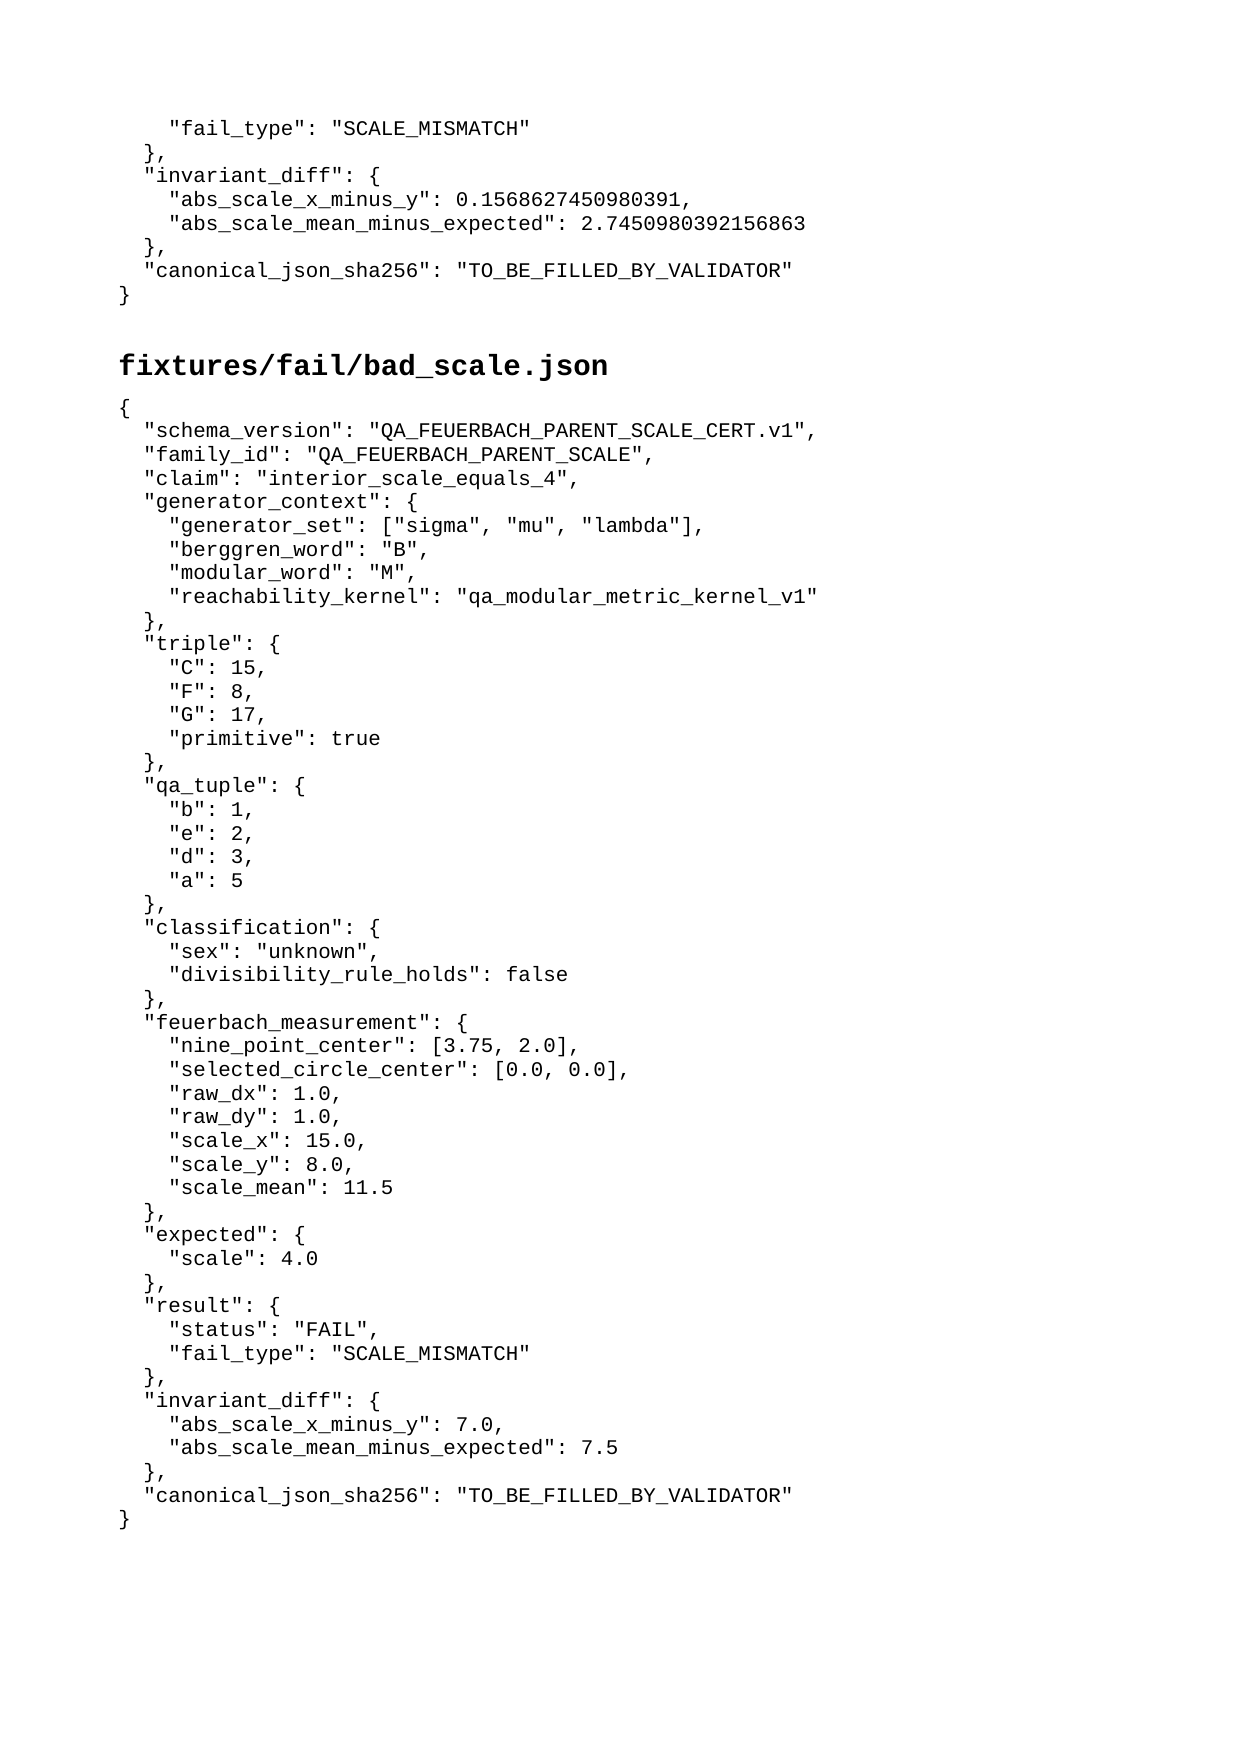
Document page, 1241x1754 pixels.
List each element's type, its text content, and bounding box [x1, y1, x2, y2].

text }, [118, 752, 1122, 775]
text "generator_set": ["sigma", "mu", "lambda"], [118, 515, 1122, 539]
text }, [118, 1201, 1122, 1224]
subtitle fixtures/fail/bad_scale.json [118, 351, 1122, 384]
text "abs_scale_mean_minus_expected": 7.5 [118, 1437, 1122, 1461]
text "nine_point_center": [3.75, 2.0], [118, 1035, 1122, 1059]
text "F": 8, [118, 681, 1122, 704]
text } [118, 1508, 1122, 1532]
text }, [118, 893, 1122, 917]
text "e": 2, [118, 822, 1122, 846]
text "schema_version": "QA_FEUERBACH_PARENT_SCALE_CERT.v1", [118, 421, 1122, 444]
text "generator_context": { [118, 491, 1122, 515]
text "family_id": "QA_FEUERBACH_PARENT_SCALE", [118, 444, 1122, 468]
text "sex": "unknown", [118, 941, 1122, 964]
text "selected_circle_center": [0.0, 0.0], [118, 1059, 1122, 1083]
text } [118, 284, 1122, 307]
text "feuerbach_measurement": { [118, 1012, 1122, 1035]
text }, [118, 610, 1122, 633]
text "fail_type": "SCALE_MISMATCH" [118, 118, 1122, 142]
text }, [118, 1272, 1122, 1295]
text }, [118, 236, 1122, 260]
text "abs_scale_mean_minus_expected": 2.7450980392156863 [118, 213, 1122, 236]
text "invariant_diff": { [118, 165, 1122, 189]
text "scale_y": 8.0, [118, 1153, 1122, 1177]
text "modular_word": "M", [118, 562, 1122, 586]
text "abs_scale_x_minus_y": 0.1568627450980391, [118, 189, 1122, 213]
text }, [118, 1461, 1122, 1484]
text "scale_mean": 11.5 [118, 1177, 1122, 1201]
text "b": 1, [118, 799, 1122, 822]
text "canonical_json_sha256": "TO_BE_FILLED_BY_VALIDATOR" [118, 260, 1122, 284]
text "expected": { [118, 1224, 1122, 1248]
text }, [118, 142, 1122, 165]
text "qa_tuple": { [118, 775, 1122, 799]
text "d": 3, [118, 846, 1122, 870]
text "primitive": true [118, 728, 1122, 752]
text "scale": 4.0 [118, 1248, 1122, 1272]
text "raw_dy": 1.0, [118, 1106, 1122, 1130]
text "triple": { [118, 633, 1122, 657]
text "divisibility_rule_holds": false [118, 964, 1122, 988]
text "abs_scale_x_minus_y": 7.0, [118, 1414, 1122, 1437]
text "status": "FAIL", [118, 1319, 1122, 1343]
text "invariant_diff": { [118, 1390, 1122, 1414]
text "berggren_word": "B", [118, 539, 1122, 562]
text "scale_x": 15.0, [118, 1130, 1122, 1153]
text "G": 17, [118, 704, 1122, 728]
text "reachability_kernel": "qa_modular_metric_kernel_v1" [118, 586, 1122, 610]
text "claim": "interior_scale_equals_4", [118, 468, 1122, 491]
text "a": 5 [118, 870, 1122, 893]
text "raw_dx": 1.0, [118, 1083, 1122, 1106]
text "result": { [118, 1295, 1122, 1319]
text { [118, 397, 1122, 421]
text "fail_type": "SCALE_MISMATCH" [118, 1343, 1122, 1366]
text }, [118, 988, 1122, 1012]
text "classification": { [118, 917, 1122, 941]
text "C": 15, [118, 657, 1122, 681]
text }, [118, 1366, 1122, 1390]
text "canonical_json_sha256": "TO_BE_FILLED_BY_VALIDATOR" [118, 1484, 1122, 1508]
